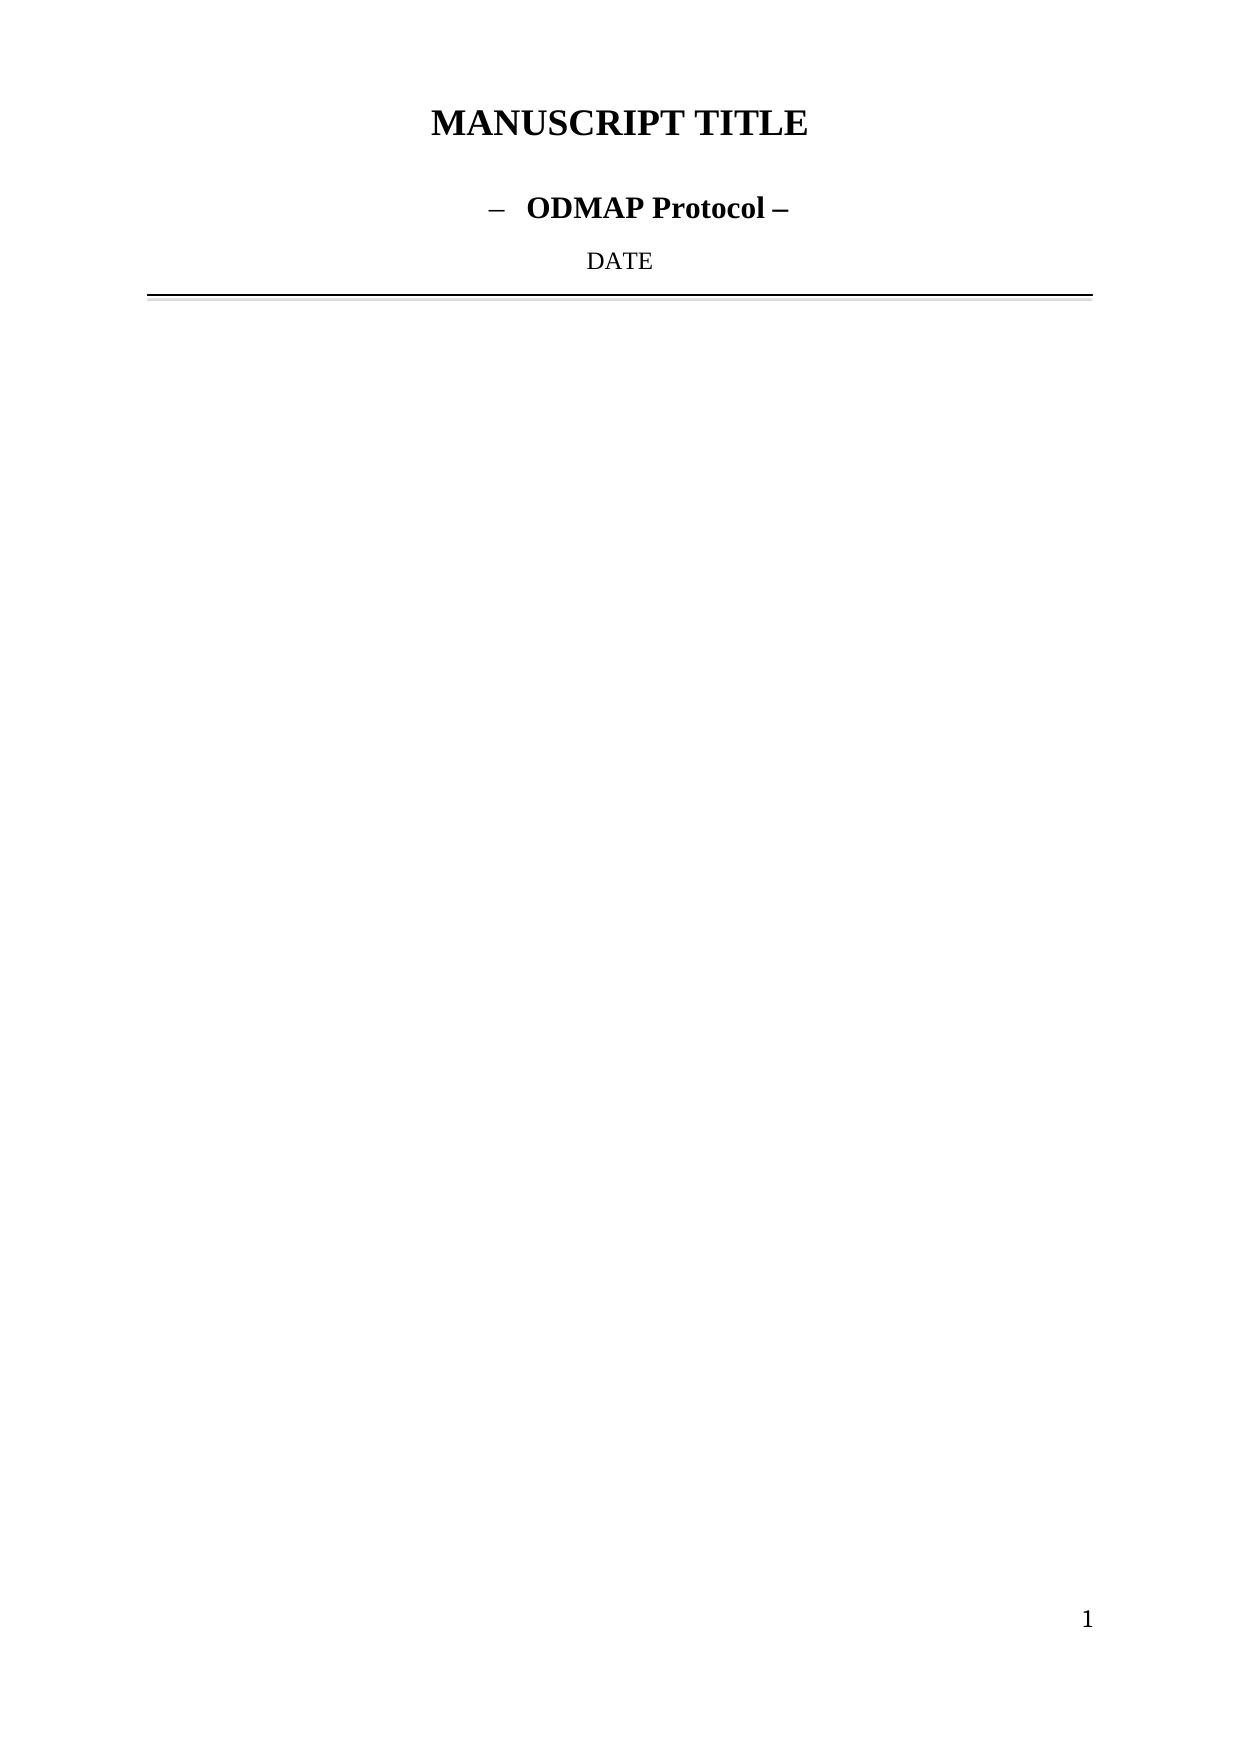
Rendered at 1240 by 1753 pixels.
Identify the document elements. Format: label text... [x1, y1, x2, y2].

text DATE [148, 246, 1092, 274]
list ODMAP Protocol – [185, 189, 1092, 225]
text MANUSCRIPT TITLE [148, 100, 1092, 143]
